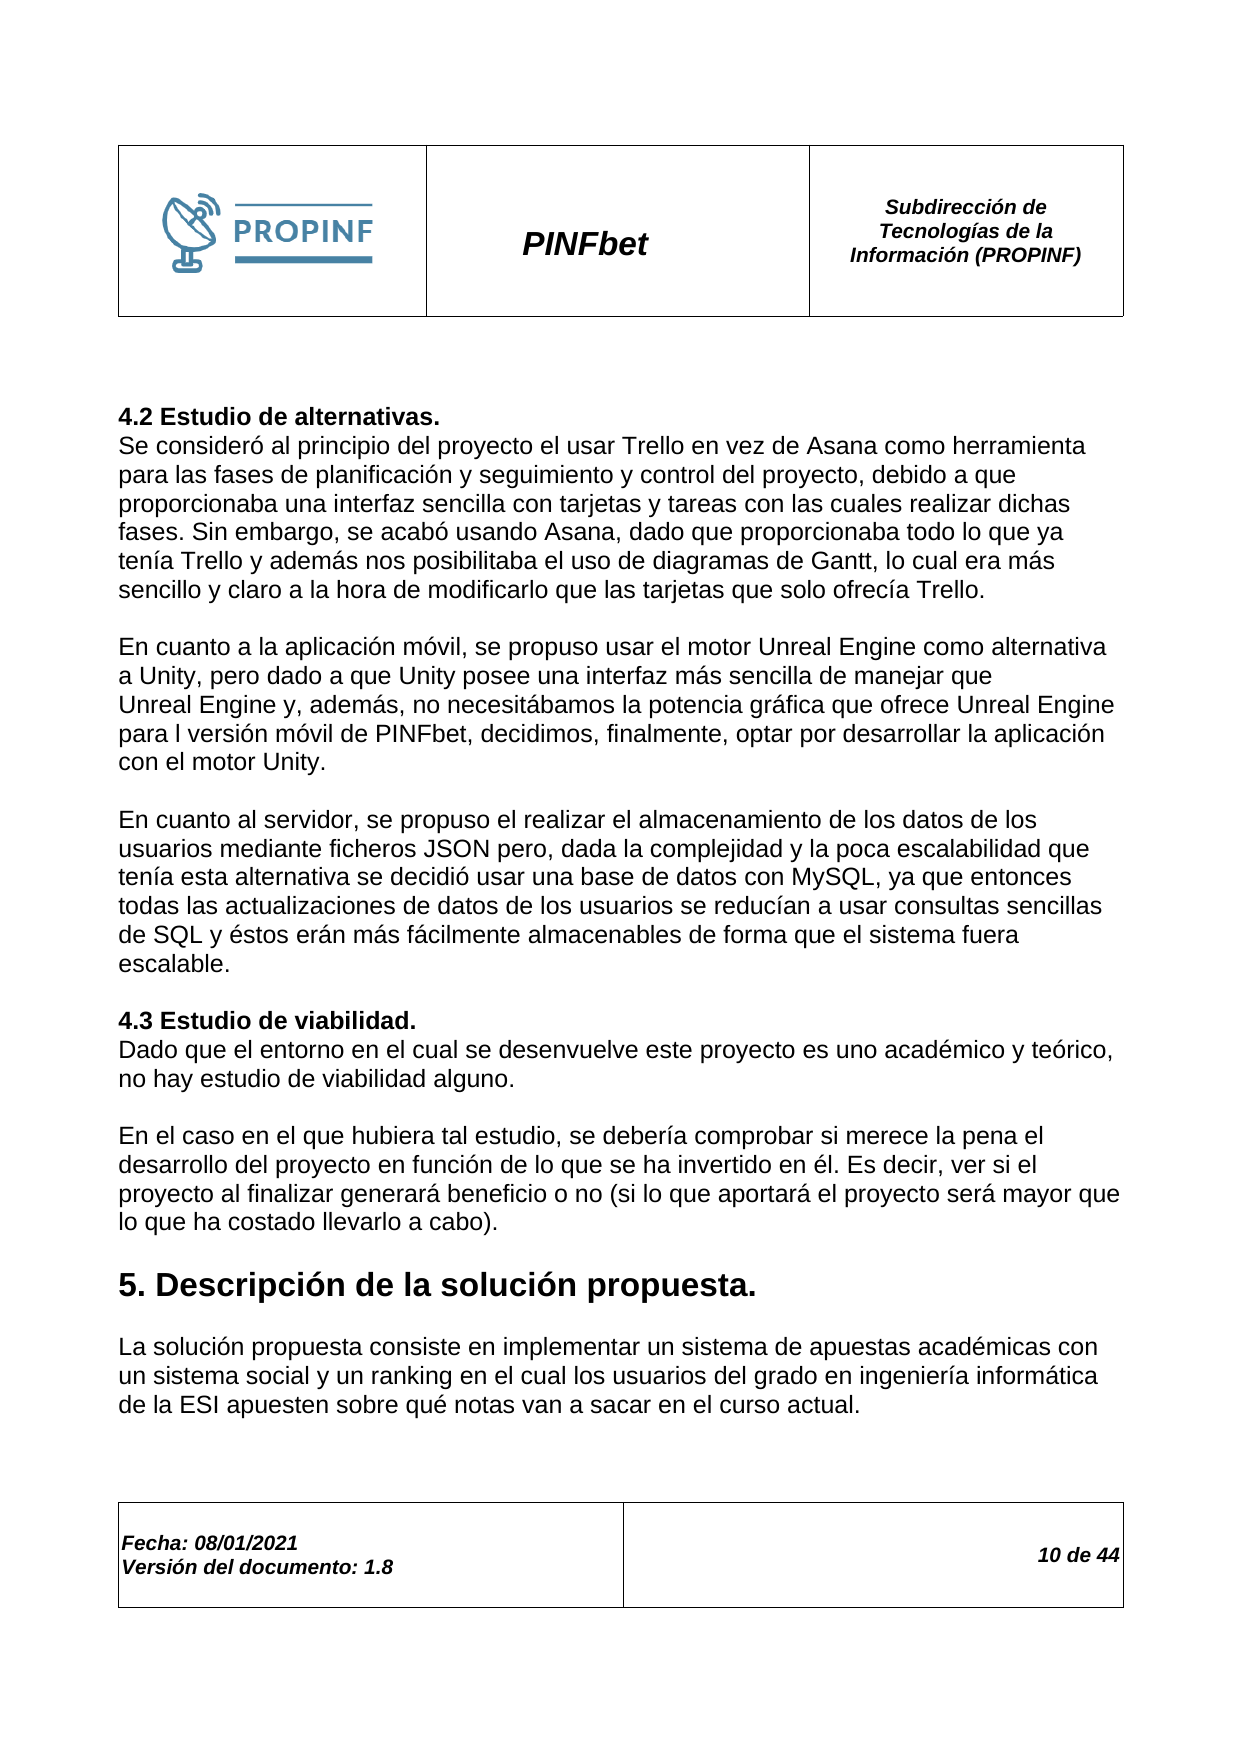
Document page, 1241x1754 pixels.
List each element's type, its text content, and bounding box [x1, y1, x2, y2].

text desarrollo del proyecto en función de lo que se ha invertido en él. Es decir, ver si el proyecto al finalizar generará beneficio o no (si lo que aportará el proyecto será mayor que lo que ha costado llevarlo a cabo). [118, 1150, 1122, 1236]
text En el caso en el que hubiera tal estudio, se debería comprobar si merece la pena el [118, 1121, 1122, 1150]
text Unreal Engine y, además, no necesitábamos la potencia gráfica que ofrece Unreal Engine para l versión móvil de PINFbet, decidimos, finalmente, optar por desarrollar la aplicación con el motor Unity. [118, 690, 1122, 776]
text 5. Descripción de la solución propuesta. [118, 1265, 1122, 1303]
text escalable. [118, 949, 1122, 977]
text sencillo y claro a la hora de modificarlo que las tarjetas que solo ofrecía Trello. [118, 575, 1122, 604]
text 4.3 Estudio de viabilidad. [118, 1006, 1122, 1035]
text proporcionaba una interfaz sencilla con tarjetas y tareas con las cuales realizar dichas fases. Sin embargo, se acabó usando Asana, dado que proporcionaba todo lo que ya tenía Trello y además nos posibilitaba el uso de diagramas de Gantt, lo cual era más [118, 489, 1122, 575]
text Dado que el entorno en el cual se desenvuelve este proyecto es uno académico y teórico, no hay estudio de viabilidad alguno. [118, 1035, 1122, 1092]
text Se consideró al principio del proyecto el usar Trello en vez de Asana como herramienta para las fases de planificación y seguimiento y control del proyecto, debido a que [118, 431, 1122, 489]
text todas las actualizaciones de datos de los usuarios se reducían a usar consultas sencillas de SQL y éstos erán más fácilmente almacenables de forma que el sistema fuera [118, 891, 1122, 949]
text usuarios mediante ficheros JSON pero, dada la complejidad y la poca escalabilidad que tenía esta alternativa se decidió usar una base de datos con MySQL, ya que entonces [118, 834, 1122, 891]
text En cuanto al servidor, se propuso el realizar el almacenamiento de los datos de los [118, 805, 1122, 834]
text En cuanto a la aplicación móvil, se propuso usar el motor Unreal Engine como alternativa a Unity, pero dado a que Unity posee una interfaz más sencilla de manejar que [118, 632, 1122, 690]
picture [126, 170, 414, 301]
text 4.2 Estudio de alternativas. [118, 402, 1122, 431]
text La solución propuesta consiste en implementar un sistema de apuestas académicas con un sistema social y un ranking en el cual los usuarios del grado en ingeniería informática de la ESI apuesten sobre qué notas van a sacar en el curso actual. [118, 1332, 1122, 1418]
